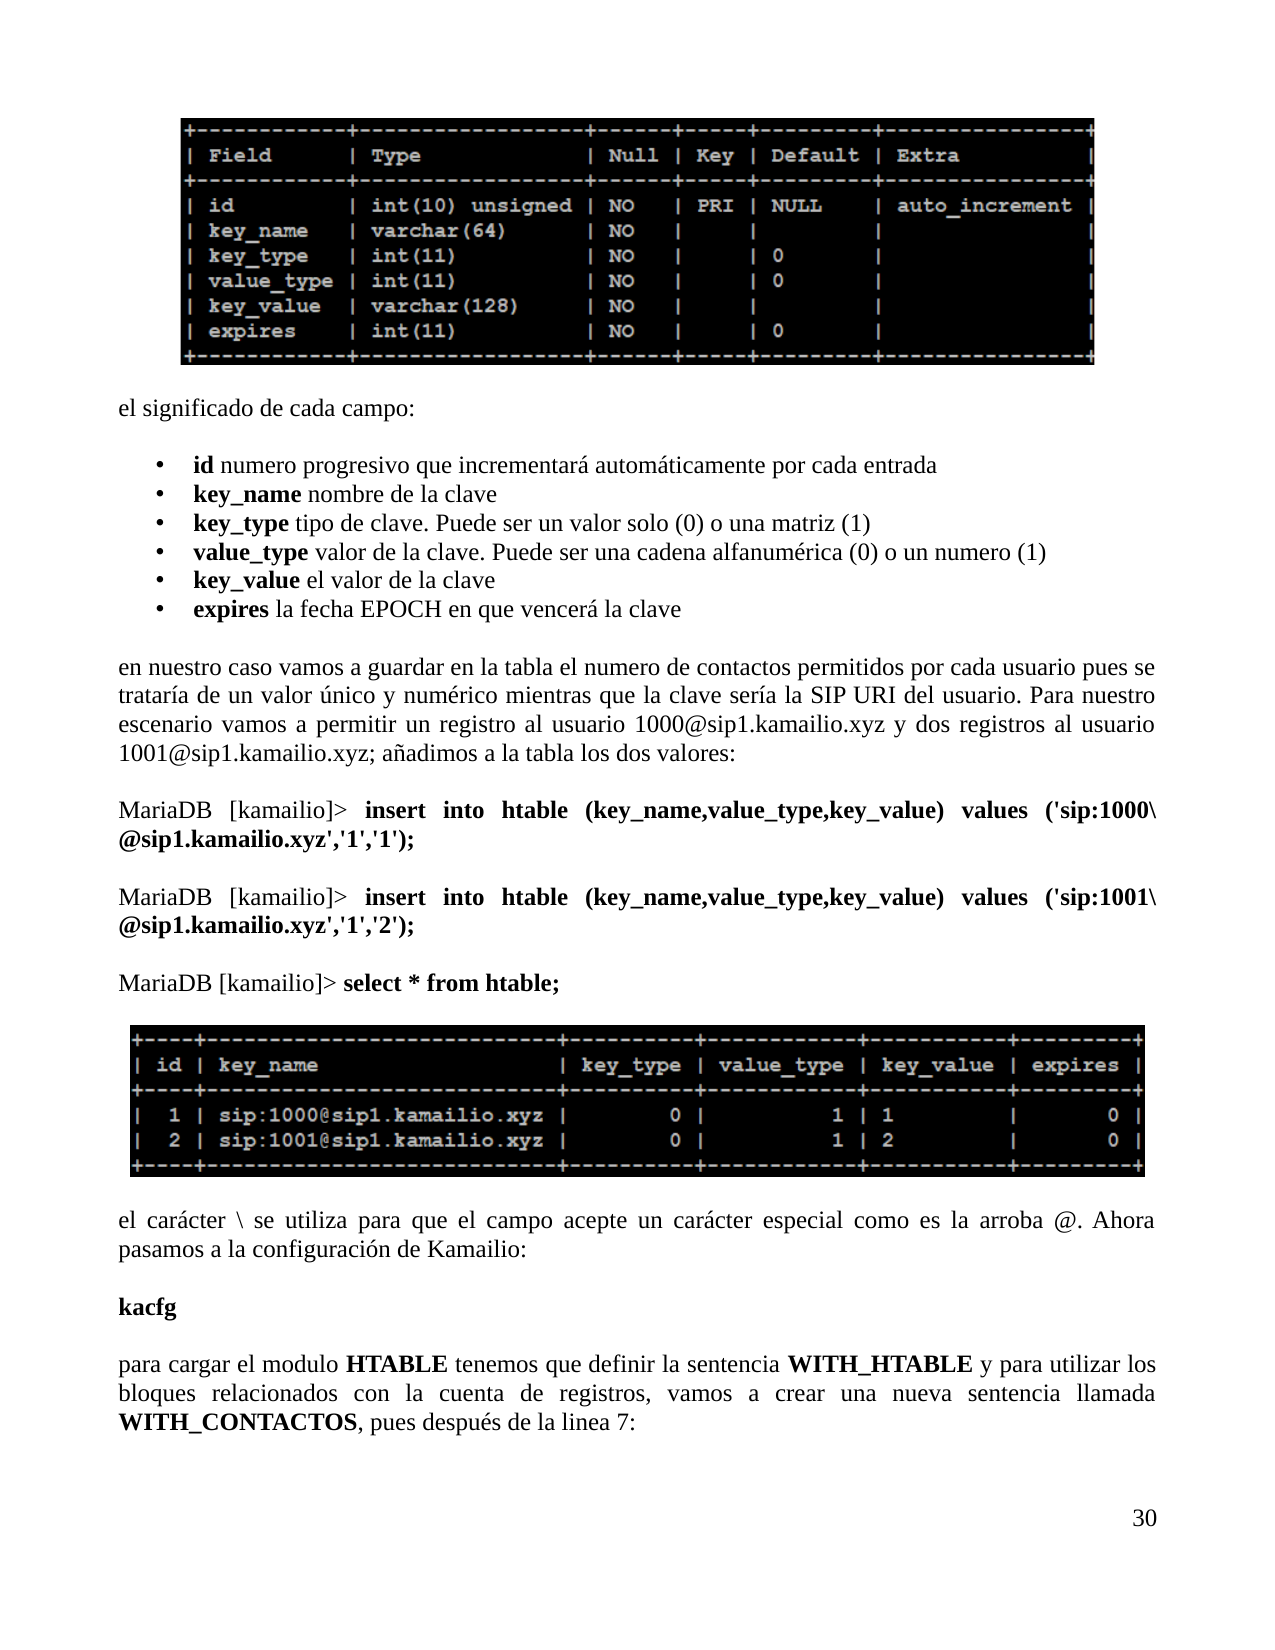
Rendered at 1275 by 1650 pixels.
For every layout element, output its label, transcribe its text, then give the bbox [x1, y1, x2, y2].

text MariaDB [kamailio]> insert into htable (key_name,value_type,key_value) values ('sip:1000\@sip1.kamailio.xyz','1','1'); [118, 796, 1157, 853]
picture [180, 118, 1095, 365]
text kacfg [118, 1292, 1157, 1321]
list id numero progresivo que incrementará automáticamente por cada entrada [156, 451, 1157, 479]
text el carácter \ se utiliza para que el campo acepte un carácter especial como es la arroba @. Ahora pasamos a la configuración de Kamailio: [118, 1206, 1157, 1263]
text MariaDB [kamailio]> insert into htable (key_name,value_type,key_value) values ('sip:1001\@sip1.kamailio.xyz','1','2'); [118, 882, 1157, 939]
text MariaDB [kamailio]> select * from htable; [118, 968, 1157, 997]
text en nuestro caso vamos a guardar en la tabla el numero de contactos permitidos por cada usuario pues se trataría de un valor único y numérico mientras que la clave sería la SIP URI del usuario. Para nuestro escenario vamos a permitir un registro al usuario 1000@sip1.kamailio.xyz y dos registros al usuario 1001@sip1.kamailio.xyz; añadimos a la tabla los dos valores: [118, 652, 1157, 767]
list value_type valor de la clave. Puede ser una cadena alfanumérica (0) o un numero (1) [156, 537, 1157, 566]
list key_type tipo de clave. Puede ser un valor solo (0) o una matriz (1) [156, 508, 1157, 537]
text el significado de cada campo: [118, 393, 1157, 422]
text para cargar el modulo HTABLE tenemos que definir la sentencia WITH_HTABLE y para utilizar los bloques relacionados con la cuenta de registros, vamos a crear una nueva sentencia llamada WITH_CONTACTOS, pues después de la linea 7: [118, 1349, 1157, 1436]
picture [130, 1025, 1145, 1177]
list key_value el valor de la clave [156, 566, 1157, 594]
list key_name nombre de la clave [156, 479, 1157, 508]
list expires la fecha EPOCH en que vencerá la clave [156, 594, 1157, 623]
